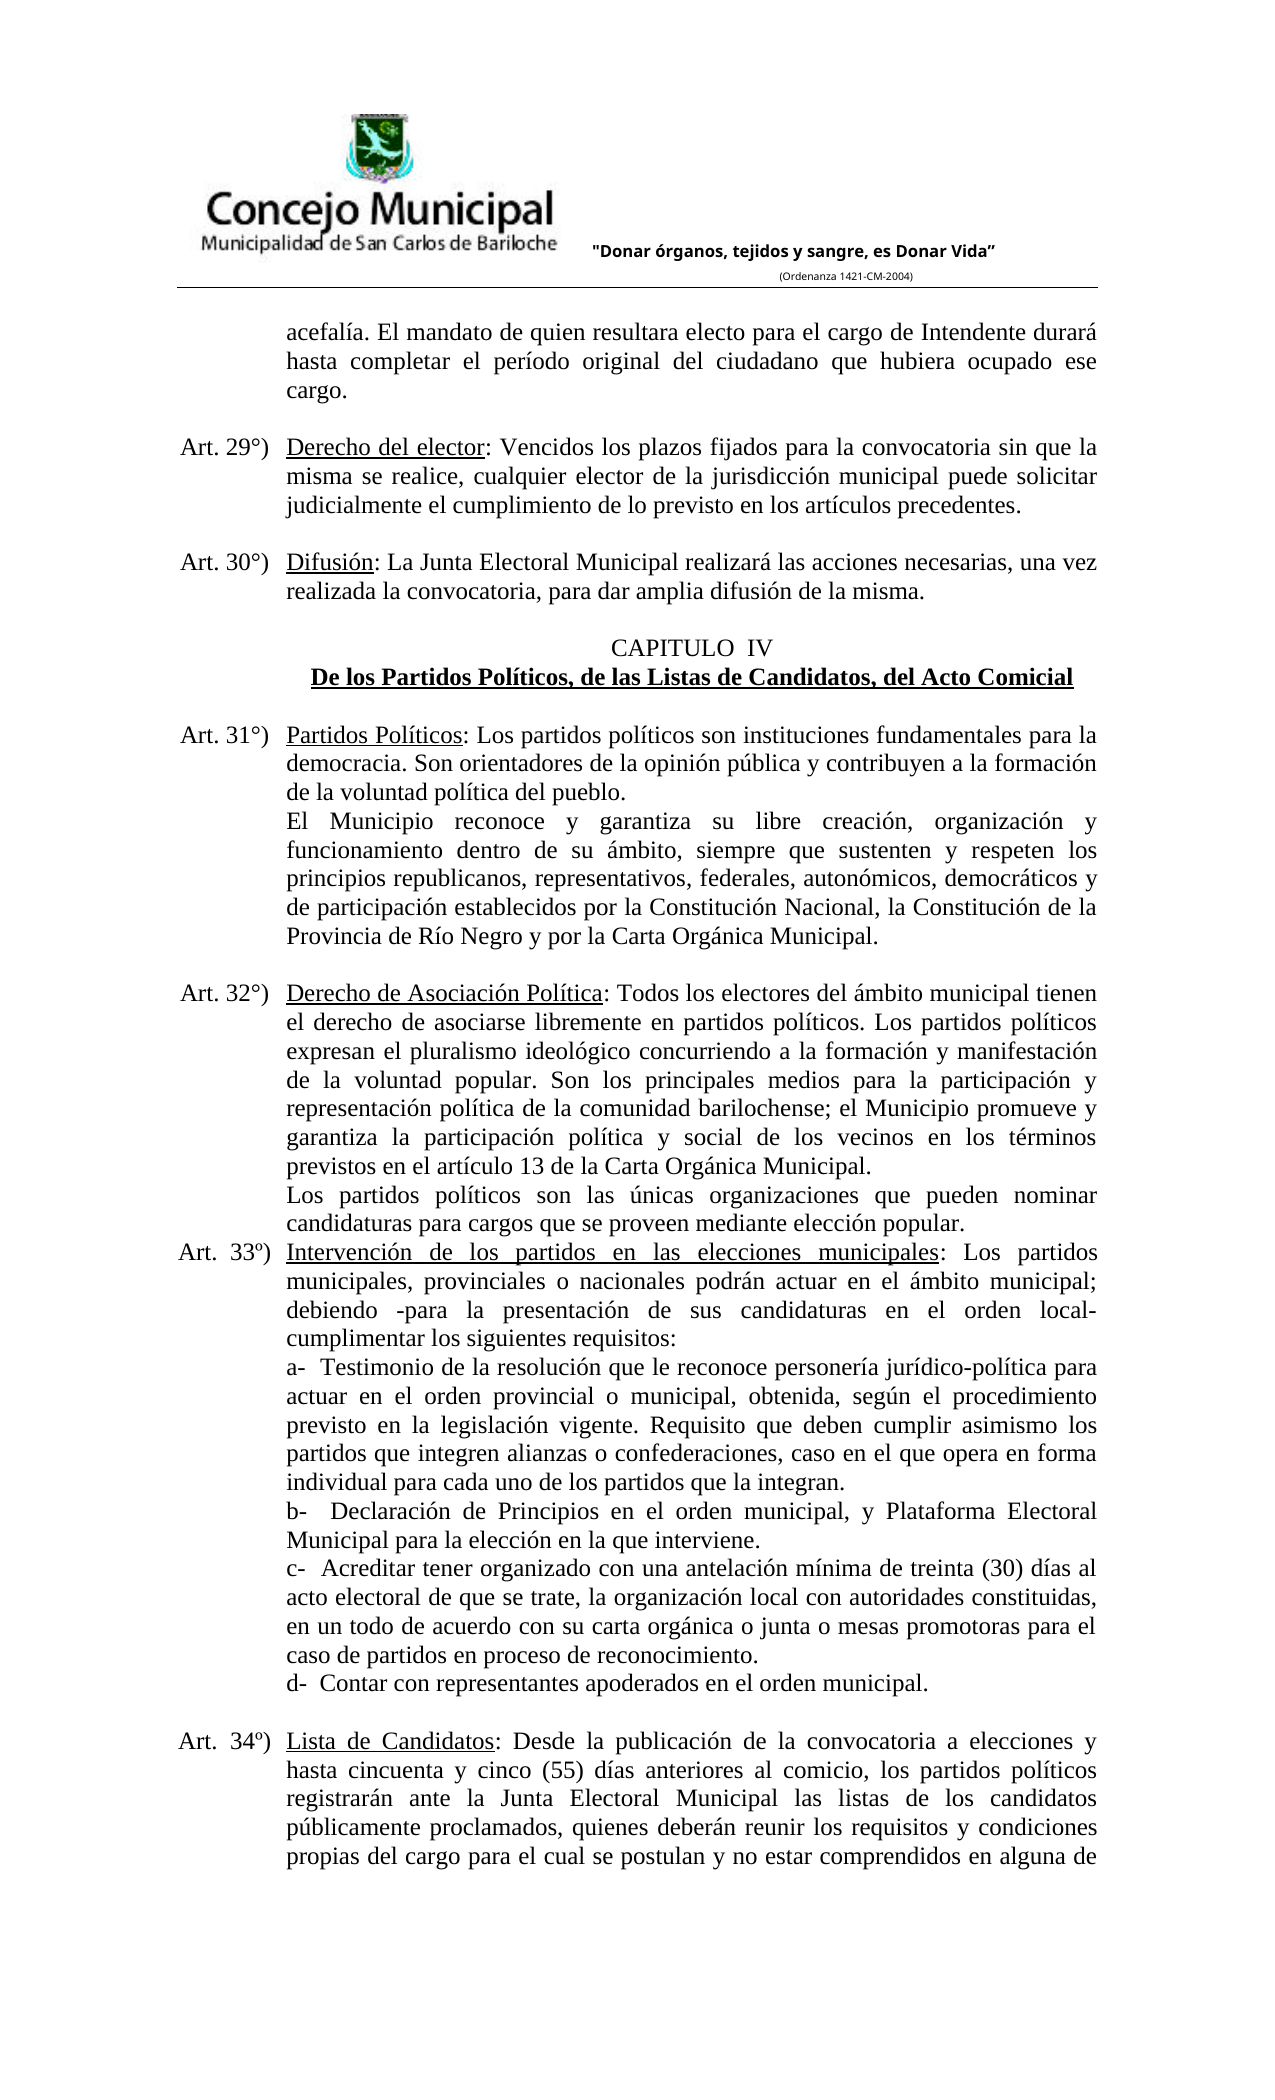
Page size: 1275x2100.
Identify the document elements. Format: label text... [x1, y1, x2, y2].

picture [177, 114, 589, 264]
table_cell Difusión: La Junta Electoral Municipal realizará las acciones necesarias, una vez realizada la convocatoria, para dar amplia difusión de la misma. [279, 547, 1105, 605]
table_cell Art. 31°) [170, 720, 279, 978]
table_cell acefalía. El mandato de quien resultara electo para el cargo de Intendente durará hasta completar el período original del ciudadano que hubiera ocupado ese cargo. [279, 317, 1105, 432]
table_cell Lista de Candidatos: Desde la publicación de la convocatoria a elecciones y hasta cincuenta y cinco (55) días anteriores al comicio, los partidos políticos registrarán ante la Junta Electoral Municipal las listas de los candidatos públicamente proclamados, quienes deberán reunir los requisitos y condiciones propias del cargo para el cual se postulan y no estar comprendidos en alguna de [279, 1726, 1105, 1870]
table_cell Art. 32°) [170, 979, 279, 1237]
table_cell Derecho de Asociación Política: Todos los electores del ámbito municipal tienen el derecho de asociarse libremente en partidos políticos. Los partidos políticos expresan el pluralismo ideológico concurriendo a la formación y manifestación de la voluntad popular. Son los principales medios para la participación y representación política de la comunidad barilochense; el Municipio promueve y garantiza la participación política y social de los vecinos en los términos previstos en el artículo 13 de la Carta Orgánica Municipal. Los partidos políticos son las únicas organizaciones que pueden nominar candidaturas para cargos que se proveen mediante elección popular. [279, 979, 1105, 1237]
table_cell Partidos Políticos: Los partidos políticos son instituciones fundamentales para la democracia. Son orientadores de la opinión pública y contribuyen a la formación de la voluntad política del pueblo. El Municipio reconoce y garantiza su libre creación, organización y funcionamiento dentro de su ámbito, siempre que sustenten y respeten los principios republicanos, representativos, federales, autonómicos, democráticos y de participación establecidos por la Constitución Nacional, la Constitución de la Provincia de Río Negro y por la Carta Orgánica Municipal. [279, 720, 1105, 978]
table_cell Art. 33º) [170, 1237, 279, 1726]
table_cell Art. 34º) [170, 1726, 279, 1870]
table_cell Intervención de los partidos en las elecciones municipales: Los partidos municipales, provinciales o nacionales podrán actuar en el ámbito municipal; debiendo -para la presentación de sus candidaturas en el orden local- cumplimentar los siguientes requisitos: a- Testimonio de la resolución que le reconoce personería jurídico-política para actuar en el orden provincial o municipal, obtenida, según el procedimiento previsto en la legislación vigente. Requisito que deben cumplir asimismo los partidos que integren alianzas o confederaciones, caso en el que opera en forma individual para cada uno de los partidos que la integran. b- Declaración de Principios en el orden municipal, y Plataforma Electoral Municipal para la elección en la que interviene. c- Acreditar tener organizado con una antelación mínima de treinta (30) días al acto electoral de que se trate, la organización local con autoridades constituidas, en un todo de acuerdo con su carta orgánica o junta o mesas promotoras para el caso de partidos en proceso de reconocimiento. d- Contar con representantes apoderados en el orden municipal. [279, 1237, 1105, 1726]
table_cell [170, 317, 279, 432]
table_cell [170, 605, 279, 720]
table_cell CAPITULO IV De los Partidos Políticos, de las Listas de Candidatos, del Acto Comicial [279, 605, 1105, 720]
table_cell Art. 30°) [170, 547, 279, 605]
table_cell Art. 29°) [170, 432, 279, 547]
table_cell Derecho del elector: Vencidos los plazos fijados para la convocatoria sin que la misma se realice, cualquier elector de la jurisdicción municipal puede solicitar judicialmente el cumplimiento de lo previsto en los artículos precedentes. [279, 432, 1105, 547]
